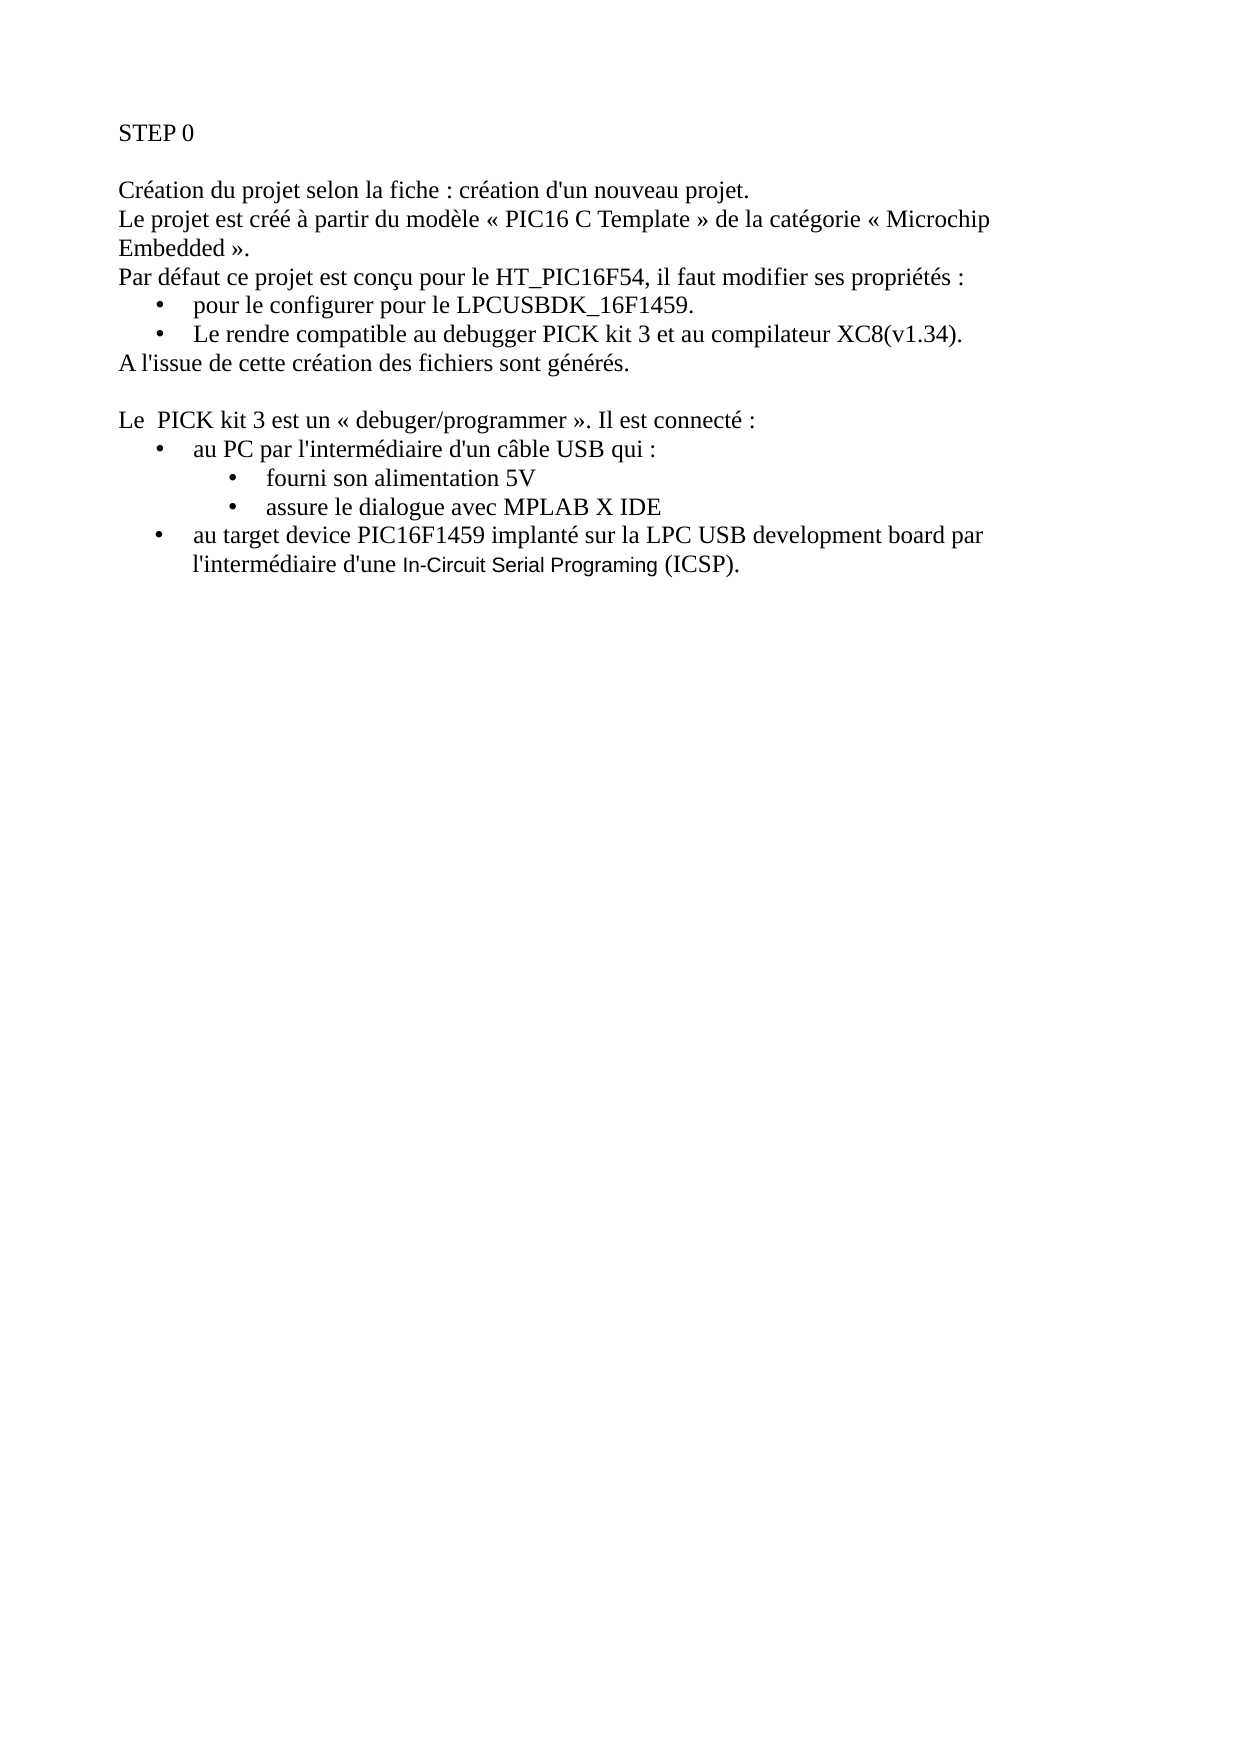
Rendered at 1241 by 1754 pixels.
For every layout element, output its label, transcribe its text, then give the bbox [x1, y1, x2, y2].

text A l'issue de cette création des fichiers sont générés. [118, 348, 1122, 377]
list au PC par l'intermédiaire d'un câble USB qui : [156, 434, 1122, 463]
text Le projet est créé à partir du modèle « PIC16 C Template » de la catégorie « Microchip Embedded ». [118, 204, 1122, 262]
list au target device PIC16F1459 implanté sur la LPC USB development board par l'intermédiaire d'une In-Circuit Serial Programing (ICSP). [154, 521, 1122, 578]
list pour le configurer pour le LPCUSBDK_16F1459. [156, 291, 1122, 319]
text Par défaut ce projet est conçu pour le HT_PIC16F54, il faut modifier ses propriétés : [118, 262, 1122, 291]
text STEP 0 [118, 118, 1122, 147]
text Création du projet selon la fiche : création d'un nouveau projet. [118, 176, 1122, 204]
list assure le dialogue avec MPLAB X IDE [228, 492, 1122, 521]
list fourni son alimentation 5V [228, 463, 1122, 492]
list Le rendre compatible au debugger PICK kit 3 et au compilateur XC8(v1.34). [156, 319, 1122, 348]
text Le PICK kit 3 est un « debuger/programmer ». Il est connecté : [118, 406, 1122, 434]
